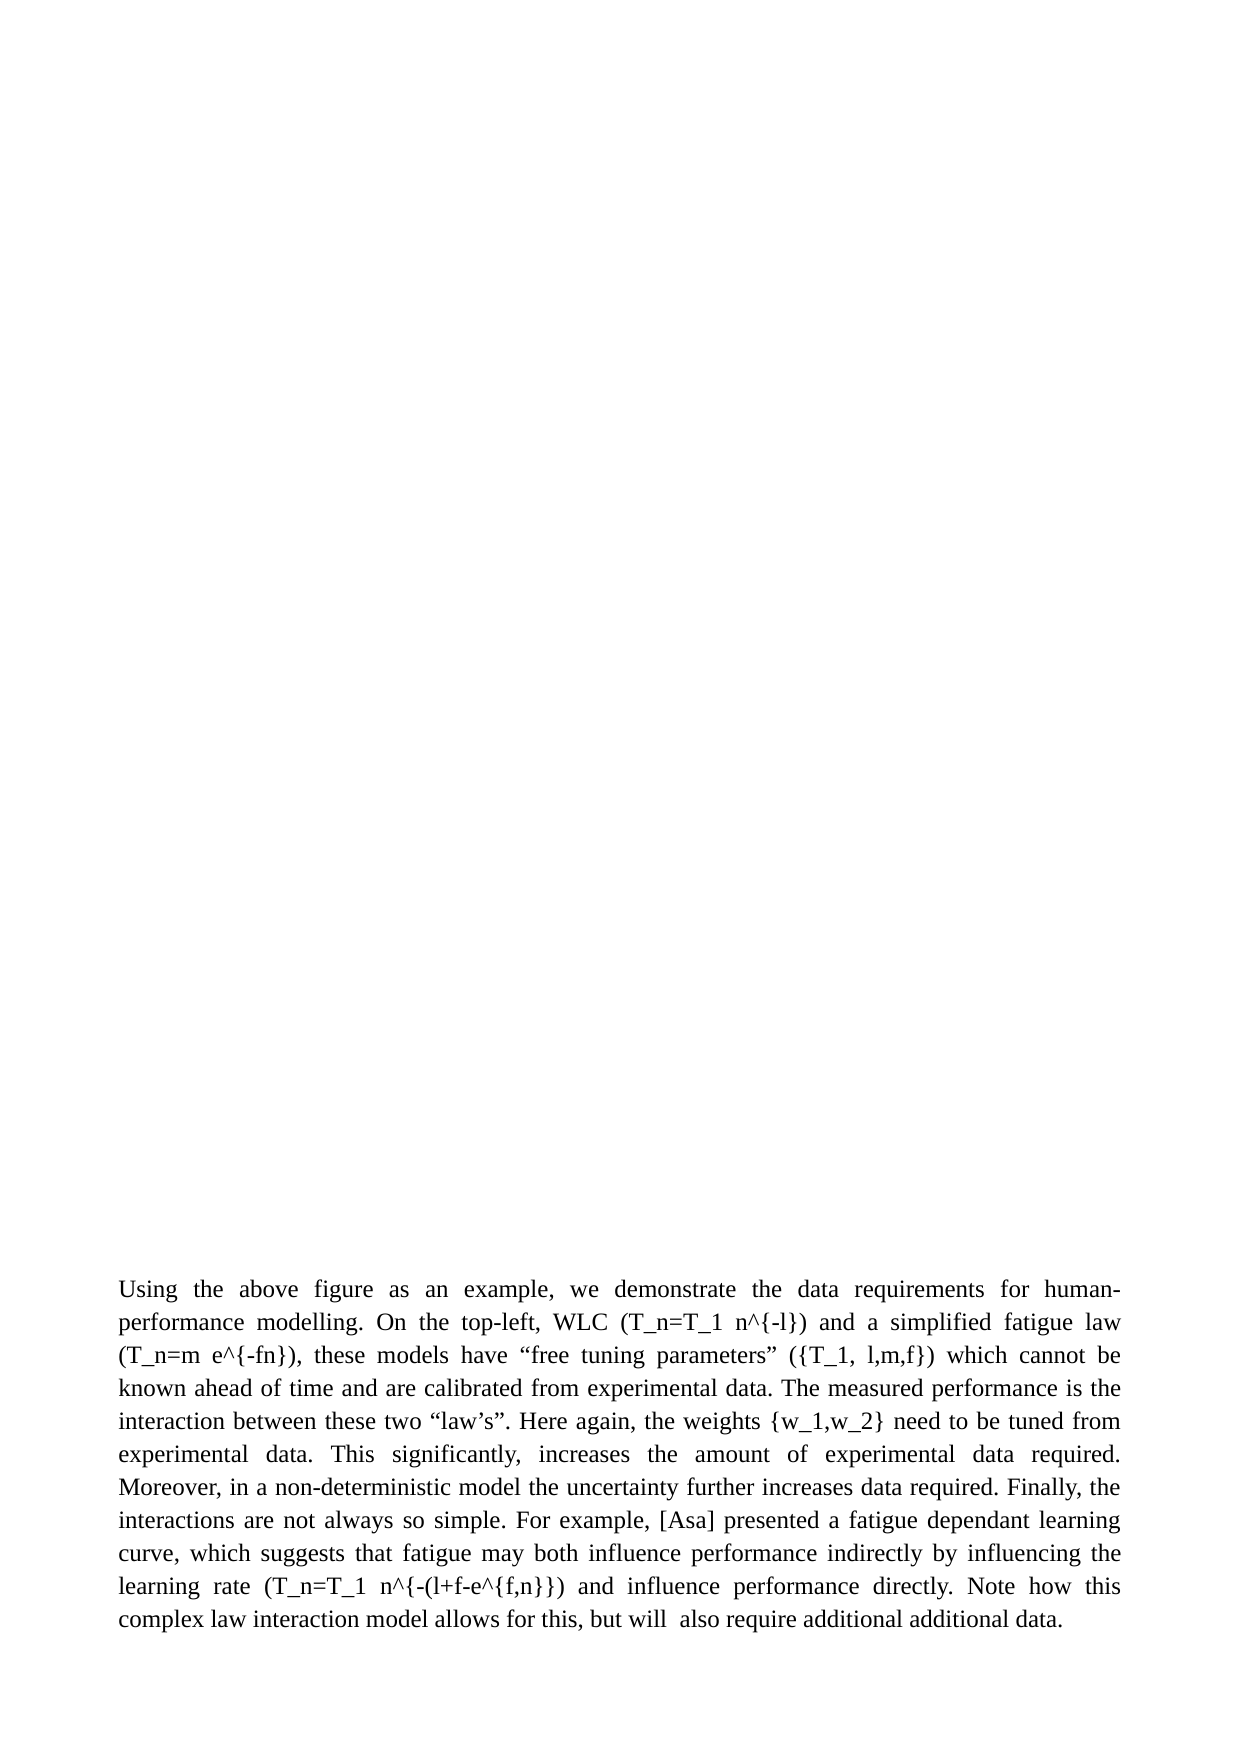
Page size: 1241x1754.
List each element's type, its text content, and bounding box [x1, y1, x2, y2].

text Using the above figure as an example, we demonstrate the data requirements for human-performance modelling. On the top-left, WLC (T_n=T_1 n^{-l}) and a simplified fatigue law (T_n=m e^{-fn}), these models have “free tuning parameters” ({T_1, l,m,f}) which cannot be known ahead of time and are calibrated from experimental data. The measured performance is the interaction between these two “law’s”. Here again, the weights {w_1,w_2} need to be tuned from experimental data. This significantly, increases the amount of experimental data required. Moreover, in a non-deterministic model the uncertainty further increases data required. Finally, the interactions are not always so simple. For example, [Asa] presented a fatigue dependant learning curve, which suggests that fatigue may both influence performance indirectly by influencing the learning rate (T_n=T_1 n^{-(l+f-e^{f,n}}) and influence performance directly. Note how this complex law interaction model allows for this, but will also require additional additional data. [118, 1274, 1122, 1633]
